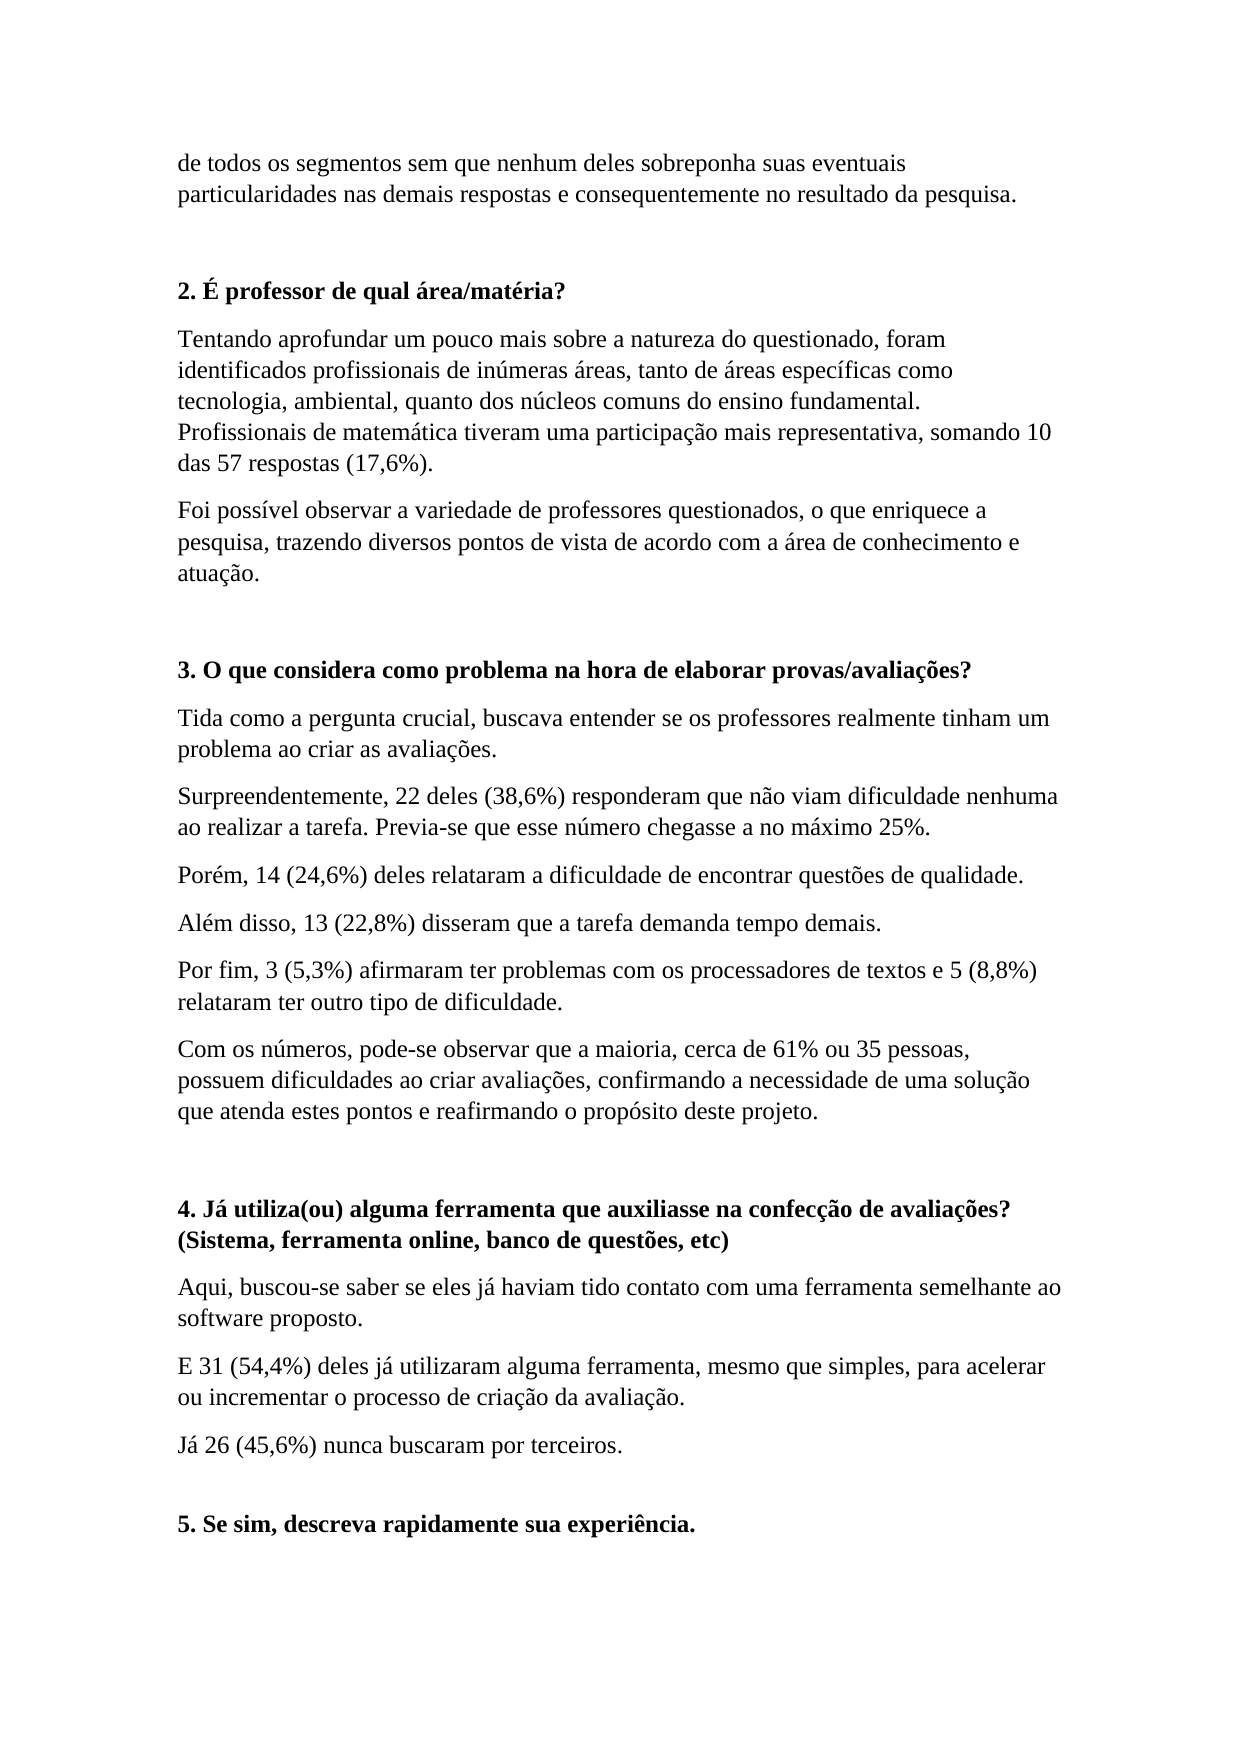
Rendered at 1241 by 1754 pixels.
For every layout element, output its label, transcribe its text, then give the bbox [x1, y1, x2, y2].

text Aqui, buscou-se saber se eles já haviam tido contato com uma ferramenta semelhante ao software proposto. [177, 1272, 1063, 1332]
text Por fim, 3 (5,3%) afirmaram ter problemas com os processadores de textos e 5 (8,8%) relataram ter outro tipo de dificuldade. [177, 956, 1063, 1015]
text 5. Se sim, descreva rapidamente sua experiência. [177, 1509, 1063, 1537]
text 3. O que considera como problema na hora de elaborar provas/avaliações? [177, 655, 1063, 684]
text E 31 (54,4%) deles já utilizaram alguma ferramenta, mesmo que simples, para acelerar ou incrementar o processo de criação da avaliação. [177, 1351, 1063, 1411]
text 4. Já utiliza(ou) alguma ferramenta que auxiliasse na confecção de avaliações?(Sistema, ferramenta online, banco de questões, etc) [177, 1194, 1063, 1253]
text Com os números, pode-se observar que a maioria, cerca de 61% ou 35 pessoas, possuem dificuldades ao criar avaliações, confirmando a necessidade de uma solução que atenda estes pontos e reafirmando o propósito deste projeto. [177, 1034, 1063, 1125]
text Surpreendentemente, 22 deles (38,6%) responderam que não viam dificuldade nenhuma ao realizar a tarefa. Previa-se que esse número chegasse a no máximo 25%. [177, 781, 1063, 841]
text de todos os segmentos sem que nenhum deles sobreponha suas eventuais particularidades nas demais respostas e consequentemente no resultado da pesquisa. [177, 148, 1063, 207]
text Já 26 (45,6%) nunca buscaram por terceiros. [177, 1430, 1063, 1490]
text Tentando aprofundar um pouco mais sobre a natureza do questionado, foram identificados profissionais de inúmeras áreas, tanto de áreas específicas como tecnologia, ambiental, quanto dos núcleos comuns do ensino fundamental. Profissionais de matemática tiveram uma participação mais representativa, somando 10 das 57 respostas (17,6%). [177, 324, 1063, 477]
text Porém, 14 (24,6%) deles relataram a dificuldade de encontrar questões de qualidade. [177, 860, 1063, 889]
text Foi possível observar a variedade de professores questionados, o que enriquece a pesquisa, trazendo diversos pontos de vista de acordo com a área de conhecimento e atuação. [177, 496, 1063, 586]
text Tida como a pergunta crucial, buscava entender se os professores realmente tinham um problema ao criar as avaliações. [177, 703, 1063, 762]
text 2. É professor de qual área/matéria? [177, 276, 1063, 305]
text Além disso, 13 (22,8%) disseram que a tarefa demanda tempo demais. [177, 908, 1063, 937]
